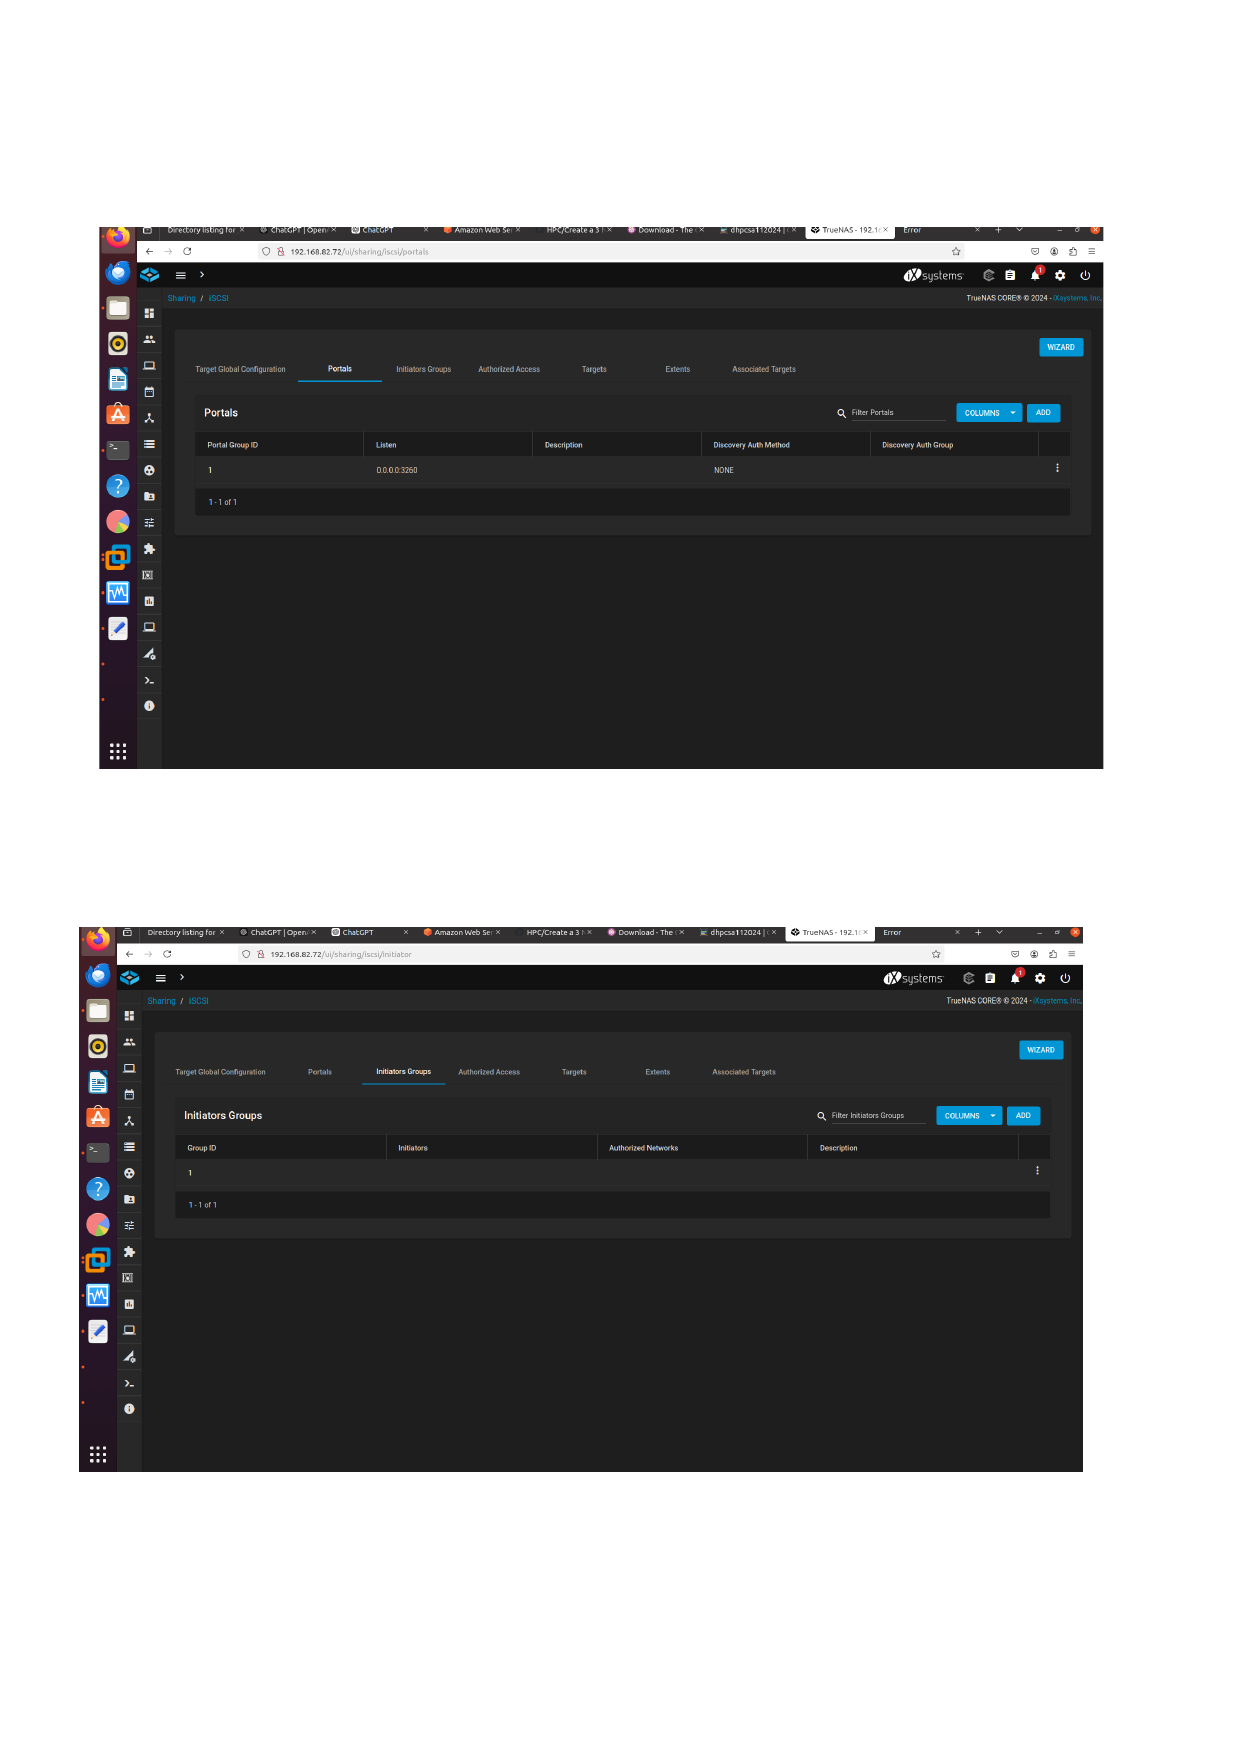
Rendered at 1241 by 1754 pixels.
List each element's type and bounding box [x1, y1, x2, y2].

picture [99, 227, 1104, 769]
picture [79, 927, 1083, 1472]
